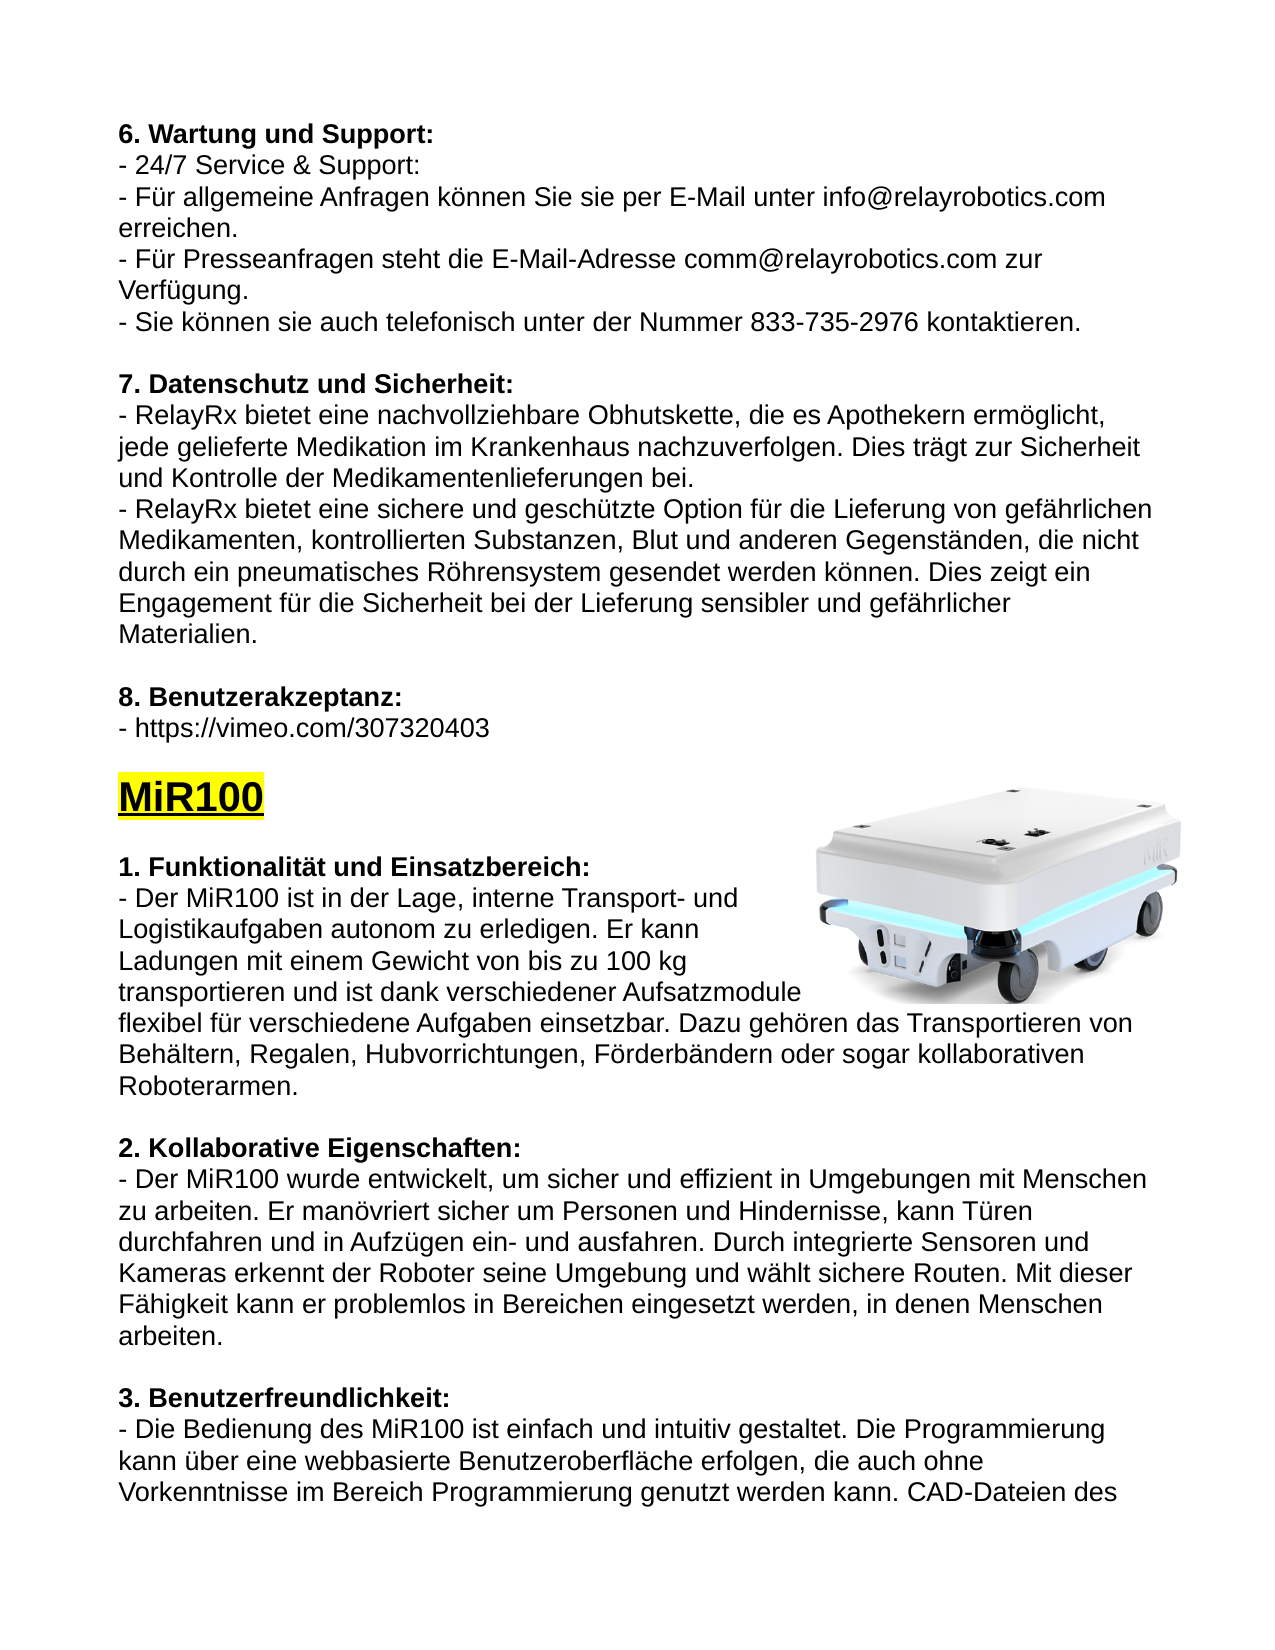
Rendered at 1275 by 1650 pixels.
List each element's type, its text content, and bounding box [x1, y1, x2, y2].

text 7. Datenschutz und Sicherheit: [118, 368, 1157, 399]
text - Der MiR100 wurde entwickelt, um sicher und effizient in Umgebungen mit Menschen zu arbeiten. Er manövriert sicher um Personen und Hindernisse, kann Türen durchfahren und in Aufzügen ein- und ausfahren. Durch integrierte Sensoren und Kameras erkennt der Roboter seine Umgebung und wählt sichere Routen. Mit dieser Fähigkeit kann er problemlos in Bereichen eingesetzt werden, in denen Menschen arbeiten. [118, 1163, 1157, 1351]
text 8. Benutzerakzeptanz: [118, 681, 1157, 712]
text 2. Kollaborative Eigenschaften: [118, 1132, 1157, 1163]
text 1. Funktionalität und Einsatzbereich: [118, 851, 813, 882]
text - Der MiR100 ist in der Lage, interne Transport- und Logistikaufgaben autonom zu erledigen. Er kann Ladungen mit einem Gewicht von bis zu 100 kg transportieren und ist dank verschiedener Aufsatzmodule flexibel für verschiedene Aufgaben einsetzbar. Dazu gehören das Transportieren von Behältern, Regalen, Hubvorrichtungen, Förderbändern oder sogar kollaborativen Roboterarmen. [118, 882, 1157, 1101]
text - 24/7 Service & Support: [118, 149, 1157, 181]
text MiR100 [118, 772, 1157, 820]
text - Sie können sie auch telefonisch unter der Nummer 833-735-2976 kontaktieren. [118, 306, 1157, 337]
text - Die Bedienung des MiR100 ist einfach und intuitiv gestaltet. Die Programmierung kann über eine webbasierte Benutzeroberfläche erfolgen, die auch ohne Vorkenntnisse im Bereich Programmierung genutzt werden kann. CAD-Dateien des [118, 1413, 1157, 1507]
text - Für Presseanfragen steht die E-Mail-Adresse comm@relayrobotics.com zur Verfügung. [118, 243, 1157, 306]
text 6. Wartung und Support: [118, 118, 1157, 149]
text - RelayRx bietet eine nachvollziehbare Obhutskette, die es Apothekern ermöglicht, jede gelieferte Medikation im Krankenhaus nachzuverfolgen. Dies trägt zur Sicherheit und Kontrolle der Medikamentenlieferungen bei. [118, 399, 1157, 493]
picture [813, 787, 1182, 1004]
text 3. Benutzerfreundlichkeit: [118, 1382, 1157, 1413]
text - Für allgemeine Anfragen können Sie sie per E-Mail unter info@relayrobotics.com erreichen. [118, 181, 1157, 243]
text - https://vimeo.com/307320403 [118, 712, 1157, 743]
text - RelayRx bietet eine sichere und geschützte Option für die Lieferung von gefährlichen Medikamenten, kontrollierten Substanzen, Blut und anderen Gegenständen, die nicht durch ein pneumatisches Röhrensystem gesendet werden können. Dies zeigt ein Engagement für die Sicherheit bei der Lieferung sensibler und gefährlicher Materialien. [118, 493, 1157, 649]
